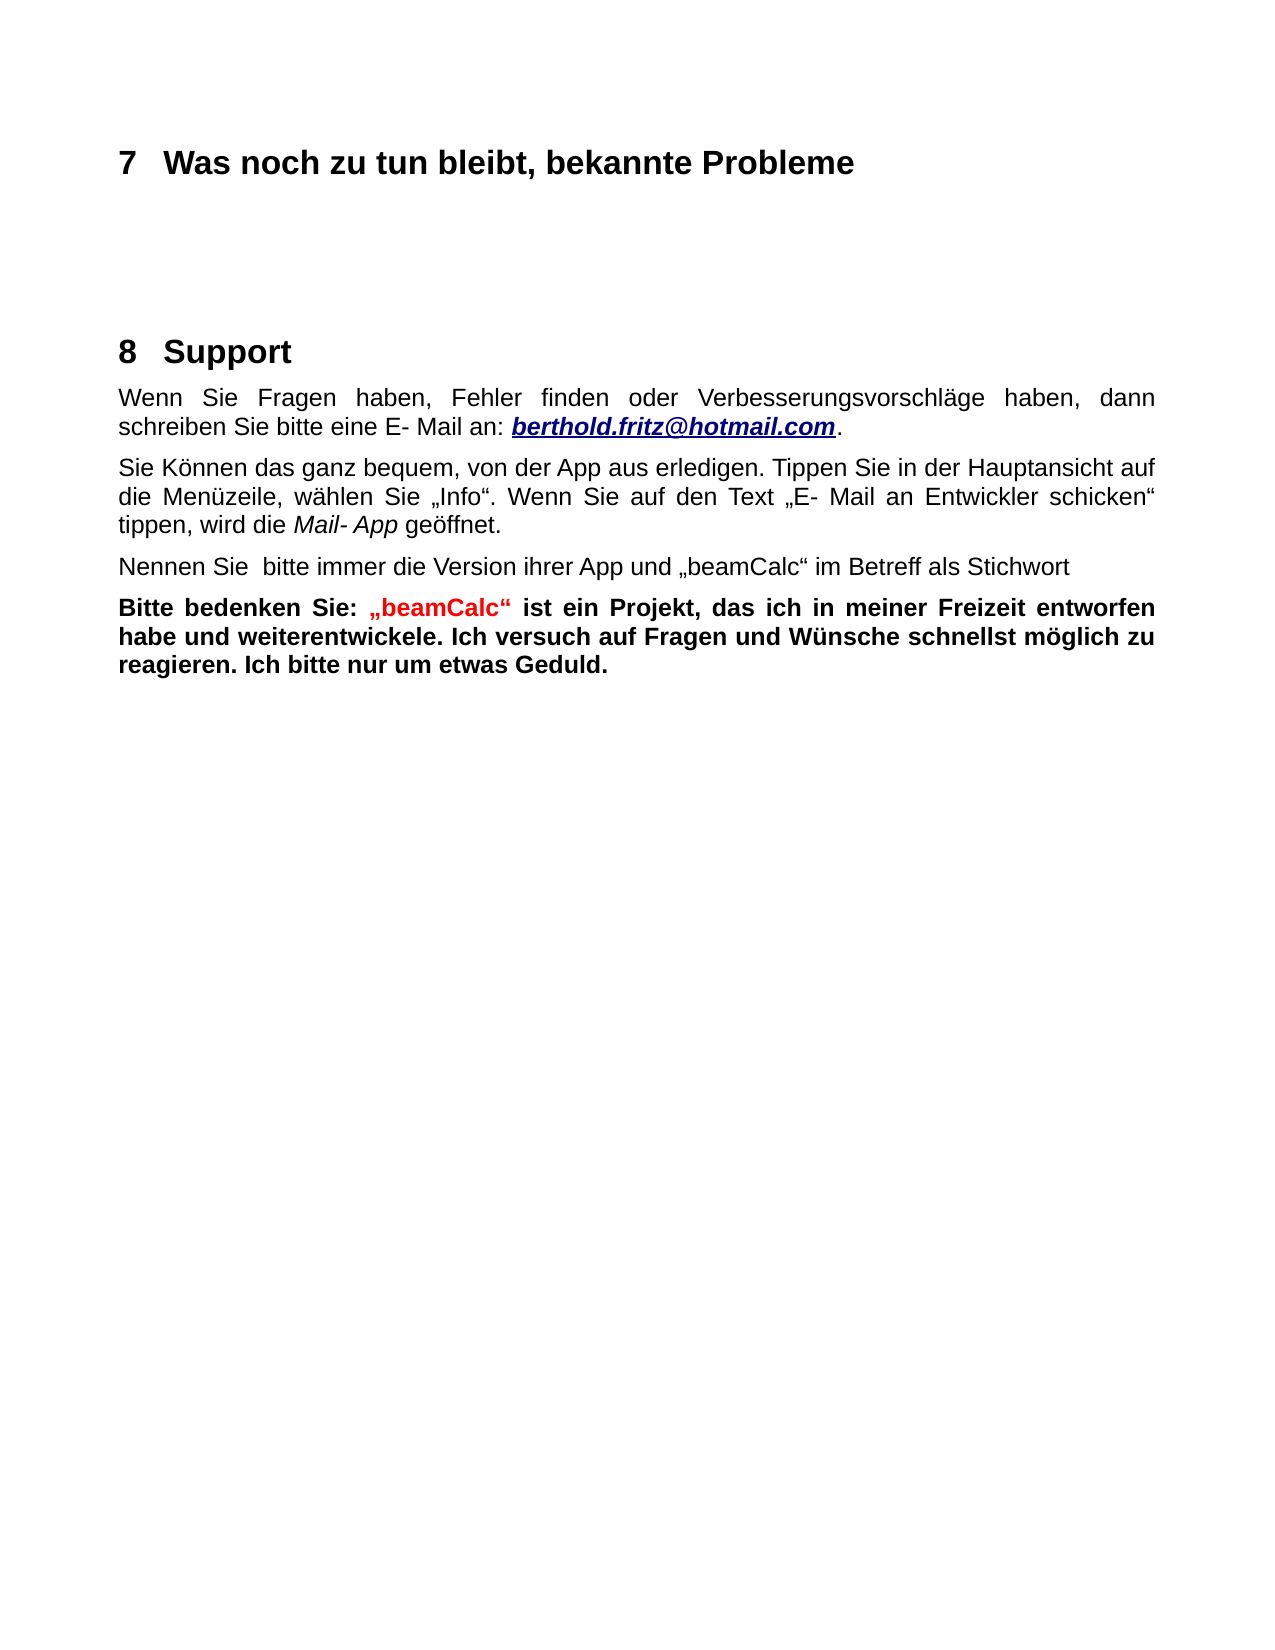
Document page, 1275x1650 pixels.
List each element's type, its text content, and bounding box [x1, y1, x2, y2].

text Sie Können das ganz bequem, von der App aus erledigen. Tippen Sie in der Hauptansicht auf die Menüzeile, wählen Sie „Info“. Wenn Sie auf den Text „E- Mail an Entwickler schicken“ tippen, wird die Mail- App geöffnet. [118, 453, 1157, 539]
subtitle Was noch zu tun bleibt, bekannte Probleme [118, 143, 1157, 182]
text Bitte bedenken Sie: „beamCalc“ ist ein Projekt, das ich in meiner Freizeit entworfen habe und weiterentwickele. Ich versuch auf Fragen und Wünsche schnellst möglich zu reagieren. Ich bitte nur um etwas Geduld. [118, 593, 1157, 679]
text Nennen Sie bitte immer die Version ihrer App und „beamCalc“ im Betreff als Stichwort [118, 551, 1157, 580]
text Wenn Sie Fragen haben, Fehler finden oder Verbesserungsvorschläge haben, dann schreiben Sie bitte eine E- Mail an: berthold.fritz@hotmail.com. [118, 383, 1157, 440]
subtitle Support [118, 332, 1157, 370]
